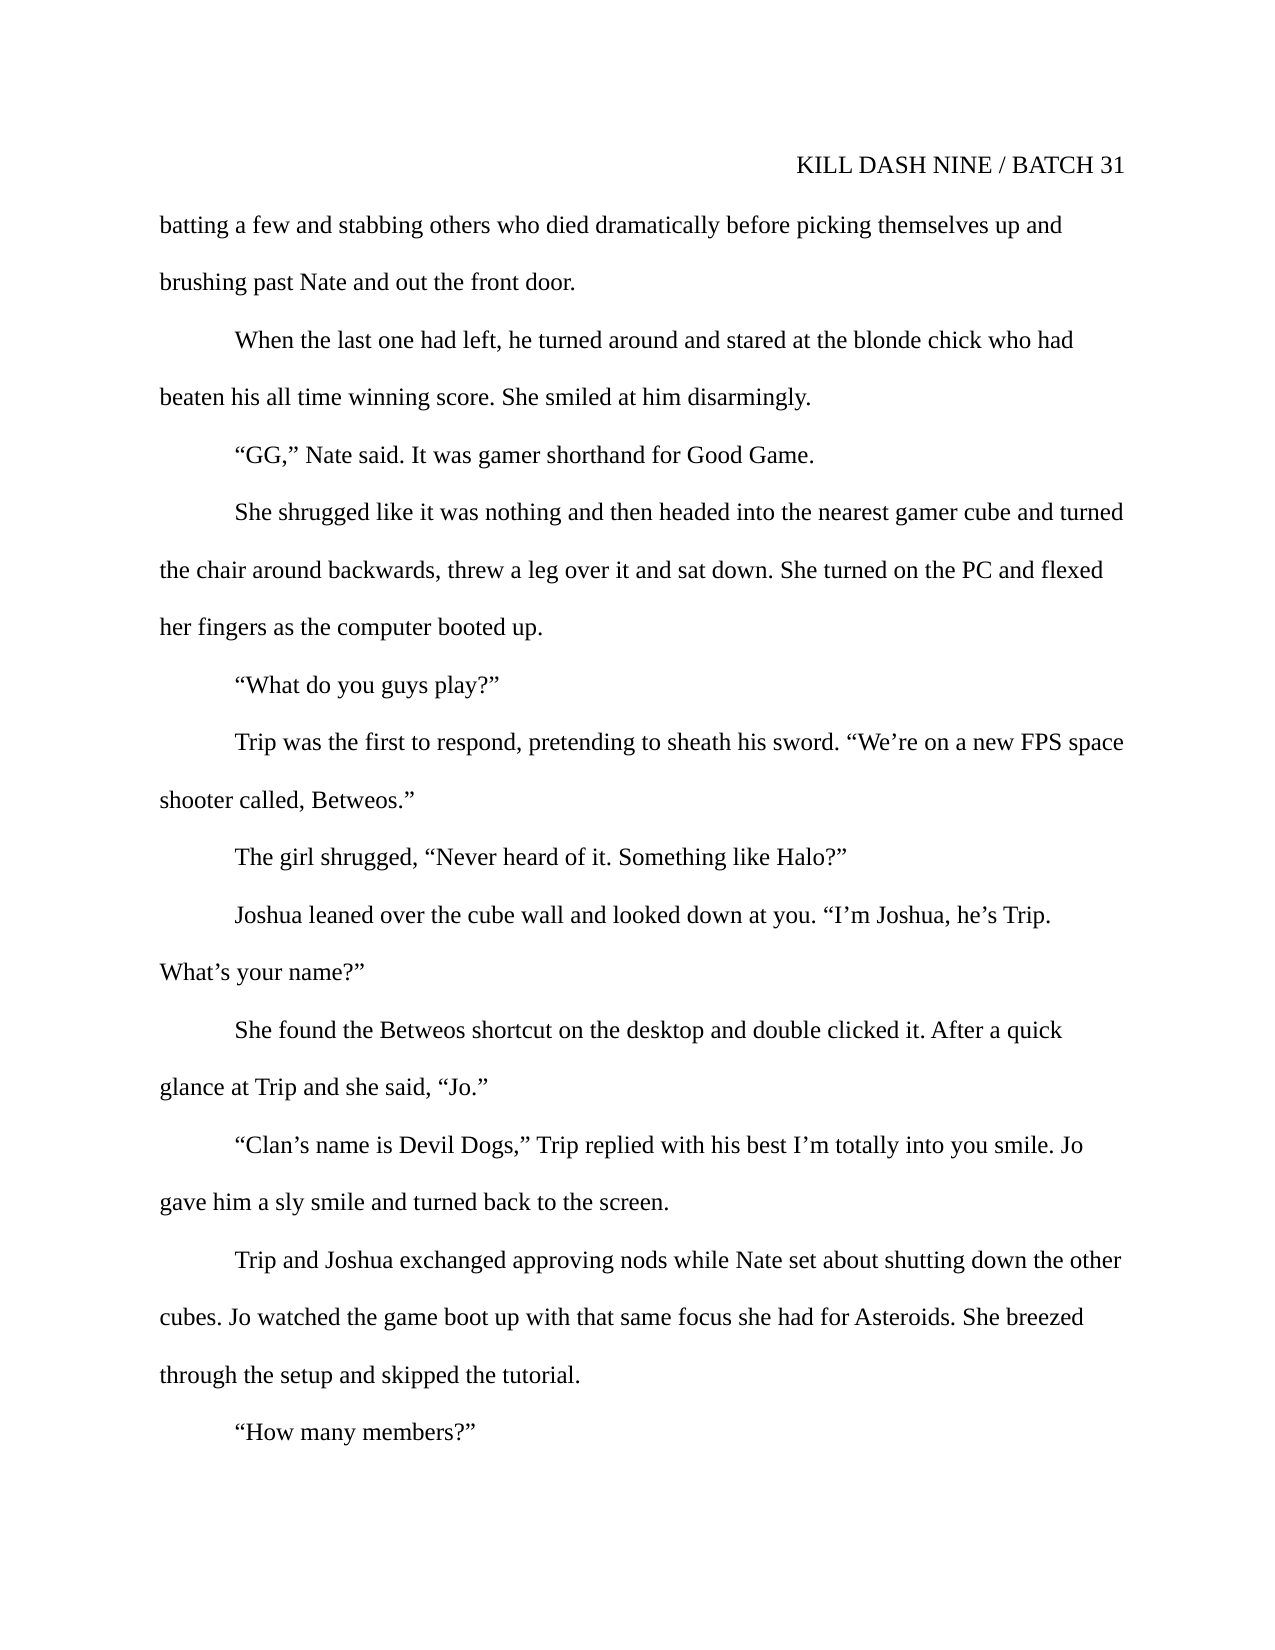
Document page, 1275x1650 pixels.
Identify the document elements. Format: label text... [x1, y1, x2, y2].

text “Clan’s name is Devil Dogs,” Trip replied with his best I’m totally into you smile. Jo gave him a sly smile and turned back to the screen. [159, 1130, 1125, 1216]
text “GG,” Nate said. It was gamer shorthand for Good Game. [159, 440, 1125, 469]
text batting a few and stabbing others who died dramatically before picking themselves up and brushing past Nate and out the front door. [159, 210, 1125, 296]
text Joshua leaned over the cube wall and looked down at you. “I’m Joshua, he’s Trip. What’s your name?” [159, 900, 1125, 986]
text She shrugged like it was nothing and then headed into the nearest gamer cube and turned the chair around backwards, threw a leg over it and sat down. She turned on the PC and flexed her fingers as the computer booted up. [159, 497, 1125, 641]
text The girl shrugged, “Never heard of it. Something like Halo?” [159, 842, 1125, 871]
text She found the Betweos shortcut on the desktop and double clicked it. After a quick glance at Trip and she said, “Jo.” [159, 1015, 1125, 1101]
text Trip was the first to respond, pretending to sheath his sword. “We’re on a new FPS space shooter called, Betweos.” [159, 727, 1125, 814]
text When the last one had left, he turned around and stared at the blonde chick who had beaten his all time winning score. She smiled at him disarmingly. [159, 325, 1125, 411]
text “How many members?” [159, 1417, 1125, 1446]
text “What do you guys play?” [159, 670, 1125, 699]
text Trip and Joshua exchanged approving nods while Nate set about shutting down the other cubes. Jo watched the game boot up with that same focus she had for Asteroids. She breezed through the setup and skipped the tutorial. [159, 1245, 1125, 1389]
